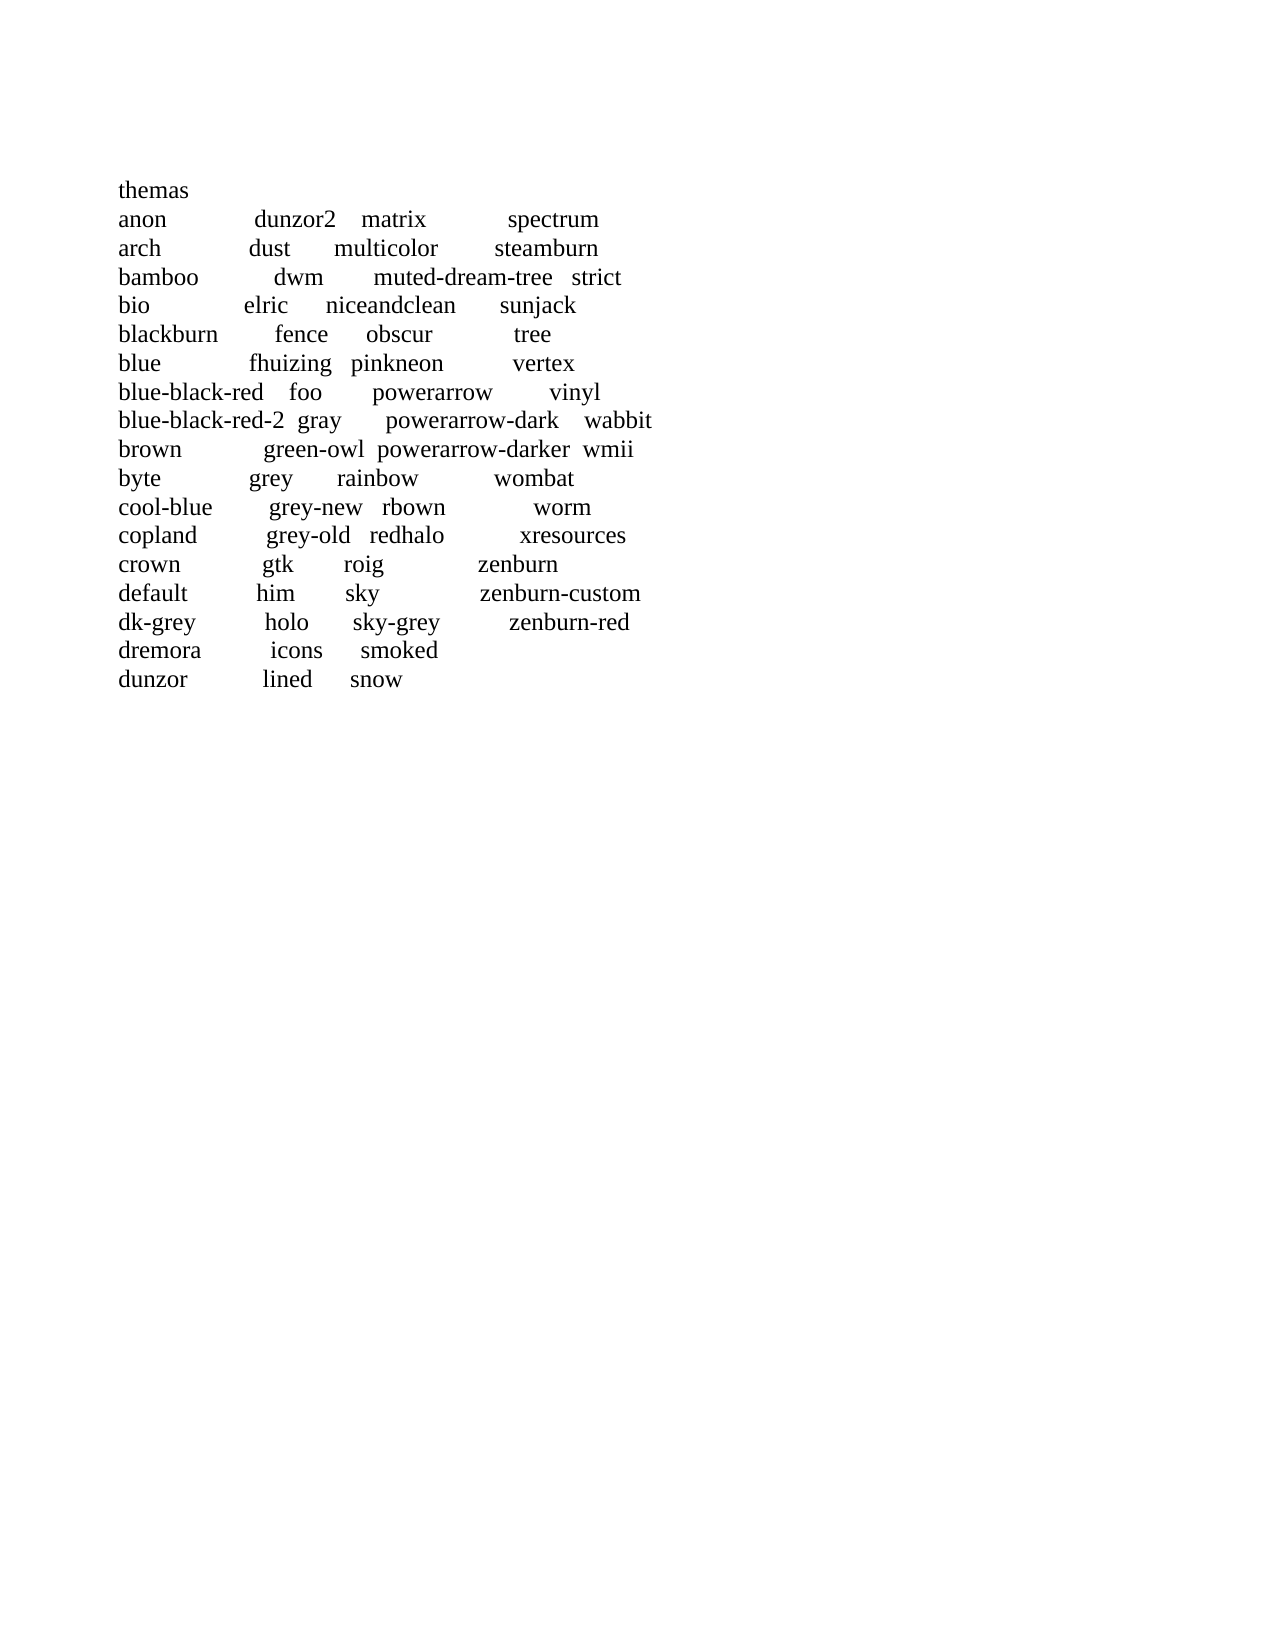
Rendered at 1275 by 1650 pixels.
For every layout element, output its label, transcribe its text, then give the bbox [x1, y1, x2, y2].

text default him sky zenburn-custom [118, 578, 1157, 607]
text byte grey rainbow wombat [118, 463, 1157, 492]
text themas [118, 176, 1157, 204]
text bio elric niceandclean sunjack [118, 291, 1157, 319]
text copland grey-old redhalo xresources [118, 521, 1157, 549]
text dremora icons smoked [118, 636, 1157, 664]
text blue-black-red-2 gray powerarrow-dark wabbit [118, 406, 1157, 434]
text crown gtk roig zenburn [118, 549, 1157, 578]
text bamboo dwm muted-dream-tree strict [118, 262, 1157, 291]
text cool-blue grey-new rbown worm [118, 492, 1157, 521]
text arch dust multicolor steamburn [118, 233, 1157, 262]
text dunzor lined snow [118, 664, 1157, 693]
text blue fhuizing pinkneon vertex [118, 348, 1157, 377]
text blackburn fence obscur tree [118, 319, 1157, 348]
text brown green-owl powerarrow-darker wmii [118, 434, 1157, 463]
text dk-grey holo sky-grey zenburn-red [118, 607, 1157, 636]
text anon dunzor2 matrix spectrum [118, 204, 1157, 233]
text blue-black-red foo powerarrow vinyl [118, 377, 1157, 406]
